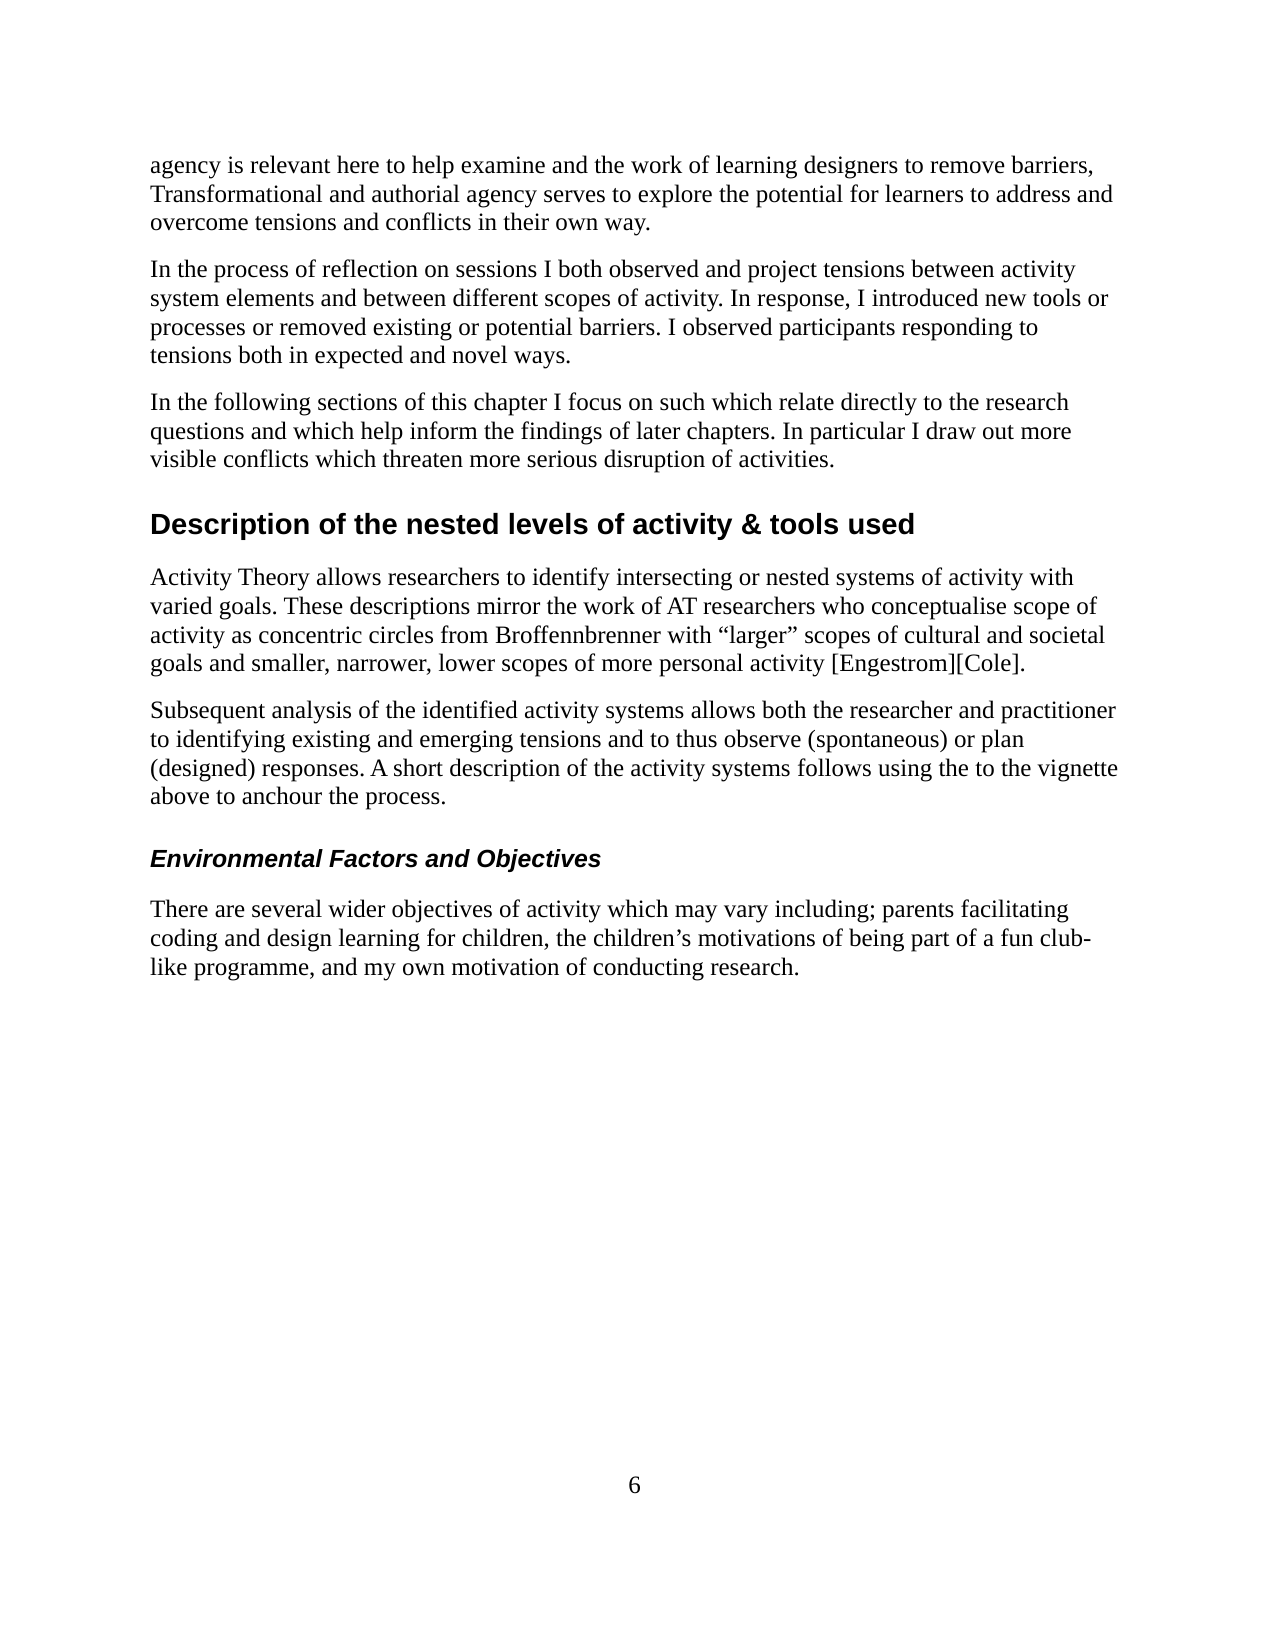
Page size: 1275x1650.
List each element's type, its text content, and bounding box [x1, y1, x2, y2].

text agency is relevant here to help examine and the work of learning designers to remove barriers, Transformational and authorial agency serves to explore the potential for learners to address and overcome tensions and conflicts in their own way. [150, 150, 1125, 236]
text Activity Theory allows researchers to identify intersecting or nested systems of activity with varied goals. These descriptions mirror the work of AT researchers who conceptualise scope of activity as concentric circles from Broffennbrenner with “larger” scopes of cultural and societal goals and smaller, narrower, lower scopes of more personal activity [Engestrom][Cole]. [150, 562, 1125, 677]
subtitle Environmental Factors and Objectives [150, 844, 1125, 873]
text Subsequent analysis of the identified activity systems allows both the researcher and practitioner to identifying existing and emerging tensions and to thus observe (spontaneous) or plan (designed) responses. A short description of the activity systems follows using the to the vignette above to anchour the process. [150, 695, 1125, 810]
text In the process of reflection on sessions I both observed and project tensions between activity system elements and between different scopes of activity. In response, I introduced new tools or processes or removed existing or potential barriers. I observed participants responding to tensions both in expected and novel ways. [150, 254, 1125, 369]
text There are several wider objectives of activity which may vary including; parents facilitating coding and design learning for children, the children’s motivations of being part of a fun club-like programme, and my own motivation of conducting research. [150, 894, 1125, 980]
text In the following sections of this chapter I focus on such which relate directly to the research questions and which help inform the findings of later chapters. In particular I draw out more visible conflicts which threaten more serious disruption of activities. [150, 387, 1125, 473]
subtitle Description of the nested levels of activity & tools used [150, 507, 1125, 541]
